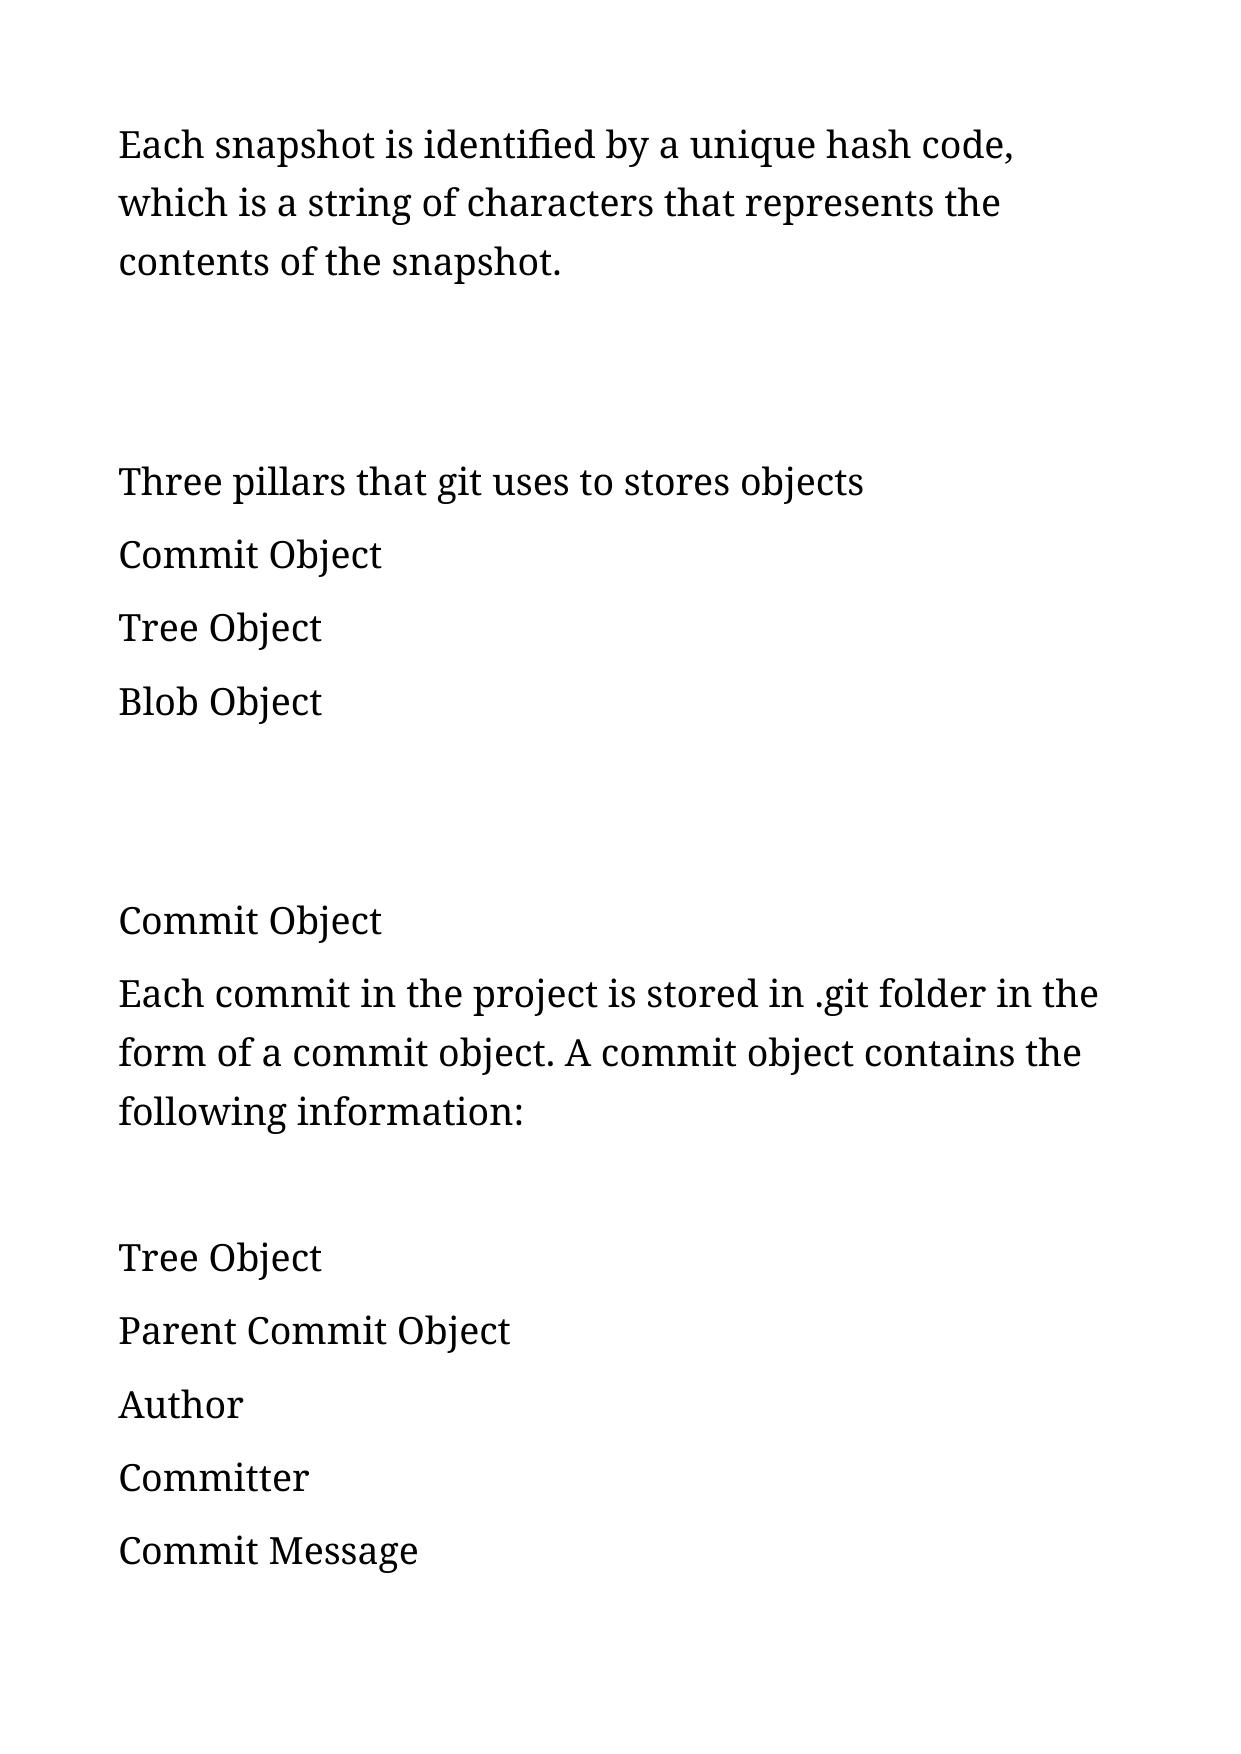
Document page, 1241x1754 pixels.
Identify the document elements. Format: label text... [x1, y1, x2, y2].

text Three pillars that git uses to stores objects [118, 455, 1122, 506]
text Tree Object [118, 1231, 1122, 1282]
text Commit Object [118, 528, 1122, 579]
text Commit Object [118, 894, 1122, 946]
text Blob Object [118, 675, 1122, 726]
text Author [118, 1378, 1122, 1429]
text Commit Message [118, 1524, 1122, 1575]
text Committer [118, 1451, 1122, 1502]
text Tree Object [118, 602, 1122, 653]
text Parent Commit Object [118, 1305, 1122, 1356]
text Each commit in the project is stored in .git folder in the form of a commit object. A commit object contains the following information: [118, 968, 1122, 1136]
text Each snapshot is identified by a unique hash code, which is a string of characters that represents the contents of the snapshot. [118, 118, 1122, 286]
